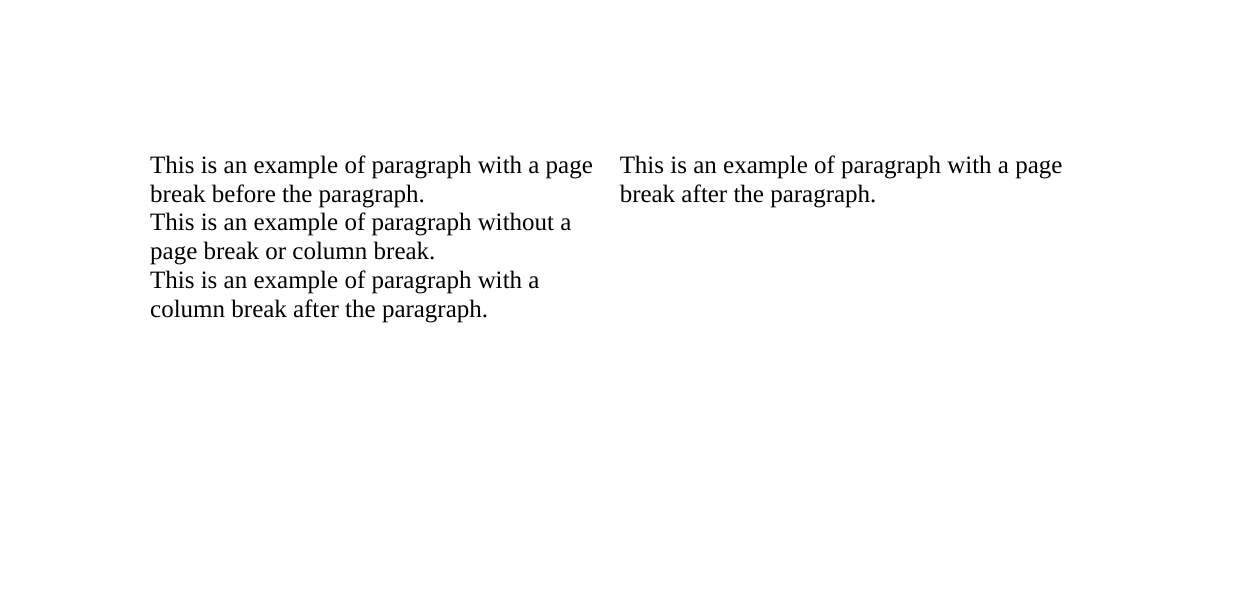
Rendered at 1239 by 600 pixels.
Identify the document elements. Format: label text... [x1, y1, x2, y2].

text This is an example of paragraph with a page break after the paragraph. [619, 150, 1089, 207]
text This is an example of paragraph with a page break before the paragraph. [150, 150, 619, 207]
text This is an example of paragraph with a column break after the paragraph. [150, 265, 619, 322]
text This is an example of paragraph without a page break or column break. [150, 207, 619, 265]
